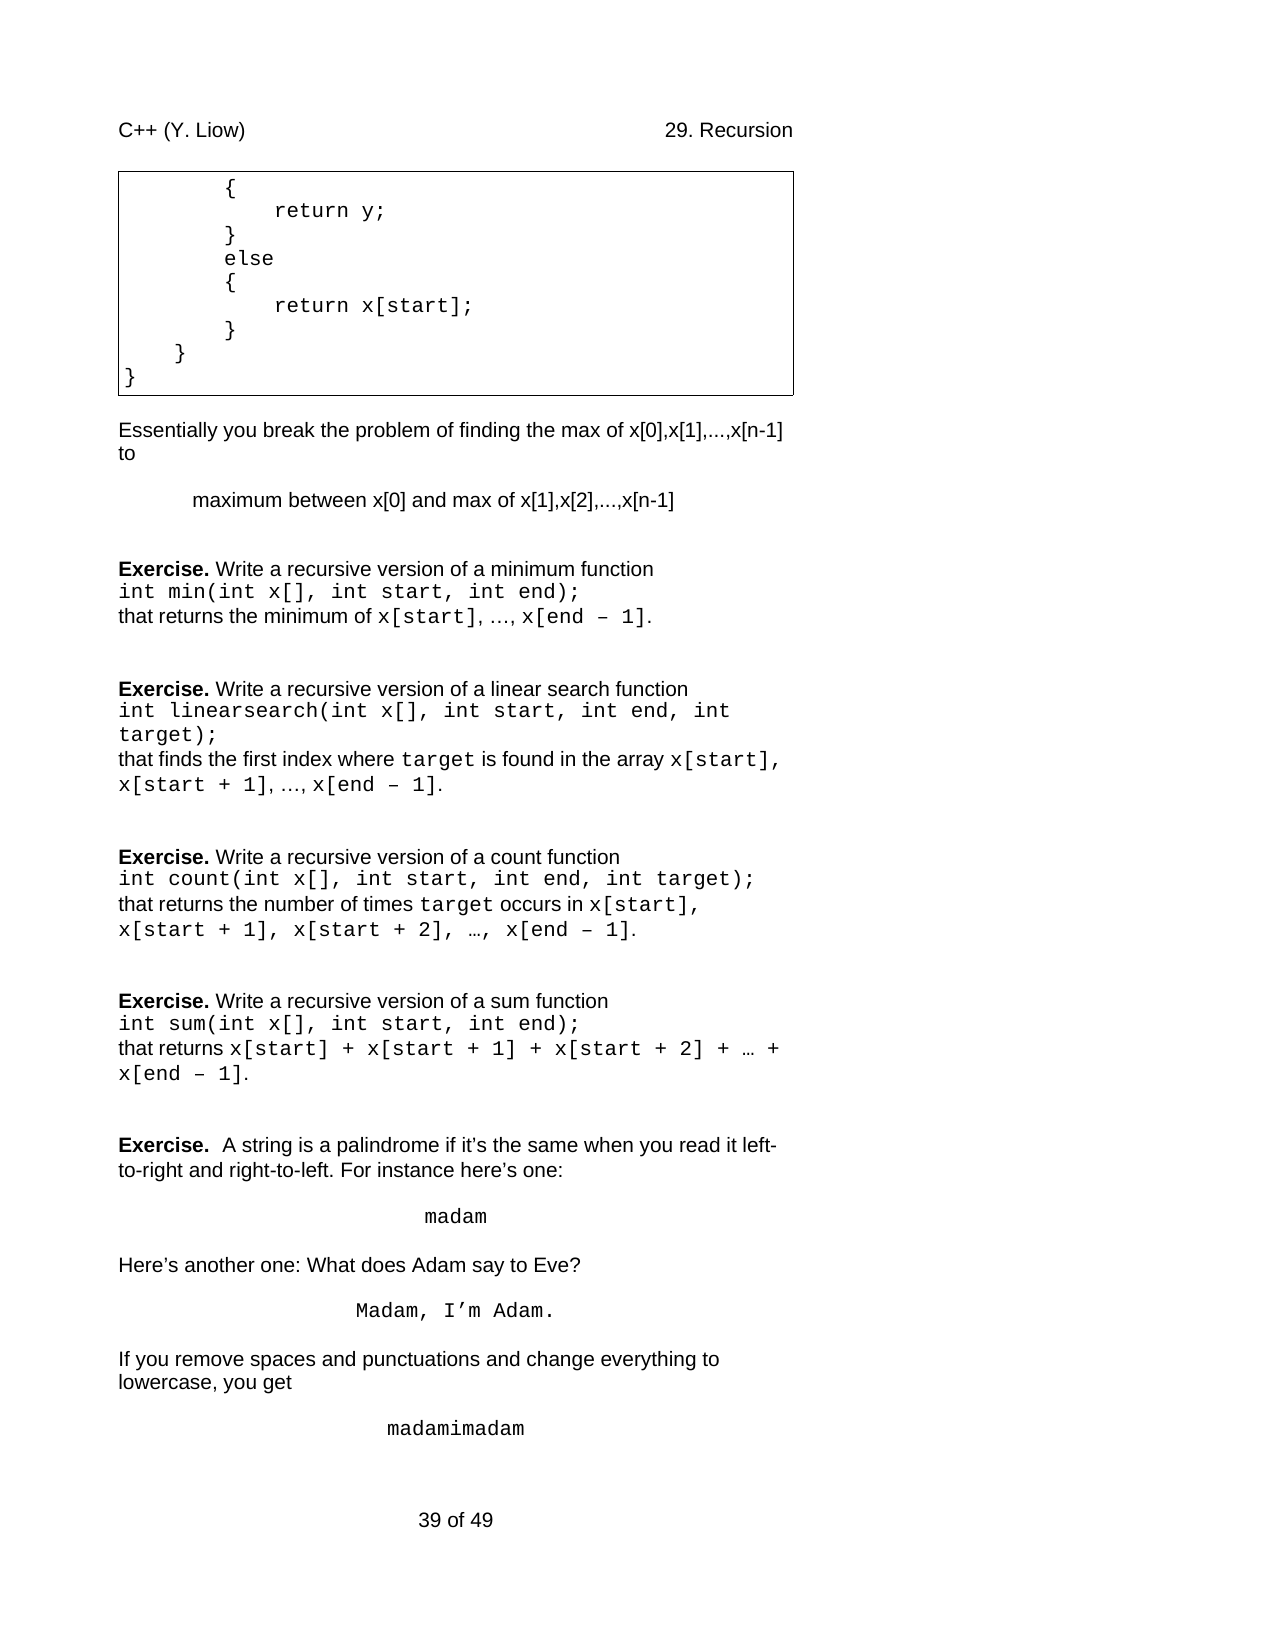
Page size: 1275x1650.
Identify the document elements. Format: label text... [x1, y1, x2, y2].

text Exercise. Write a recursive version of a count function [118, 845, 793, 868]
text Exercise. Write a recursive version of a sum function [118, 989, 793, 1013]
text that returns x[start] + x[start + 1] + x[start + 2] + … + x[end – 1]. [118, 1036, 793, 1087]
text Here’s another one: What does Adam say to Eve? [118, 1253, 793, 1276]
table_header { return y; } else { return x[start]; } } } [119, 172, 793, 395]
text madamimadam [118, 1417, 793, 1441]
text Madam, I’m Adam. [118, 1300, 793, 1324]
text that finds the first index where target is found in the array x[start], x[start + 1], …, x[end – 1]. [118, 748, 793, 798]
text Exercise. A string is a palindrome if it’s the same when you read it left-to-right and right-to-left. For instance here’s one: [118, 1134, 793, 1182]
text maximum between x[0] and max of x[1],x[2],...,x[n-1] [118, 488, 793, 511]
text int sum(int x[], int start, int end); [118, 1013, 793, 1036]
text that returns the minimum of x[start], …, x[end – 1]. [118, 605, 793, 630]
text If you remove spaces and punctuations and change everything to lowercase, you get [118, 1347, 793, 1394]
text Exercise. Write a recursive version of a linear search function [118, 677, 793, 700]
text int count(int x[], int start, int end, int target); [118, 868, 793, 892]
text int min(int x[], int start, int end); [118, 581, 793, 605]
text that returns the number of times target occurs in x[start], x[start + 1], x[start + 2], …, x[end – 1]. [118, 892, 793, 942]
text int linearsearch(int x[], int start, int end, int target); [118, 700, 793, 748]
text Essentially you break the problem of finding the max of x[0],x[1],...,x[n-1] to [118, 418, 793, 465]
text madam [118, 1206, 793, 1229]
text Exercise. Write a recursive version of a minimum function [118, 558, 793, 581]
